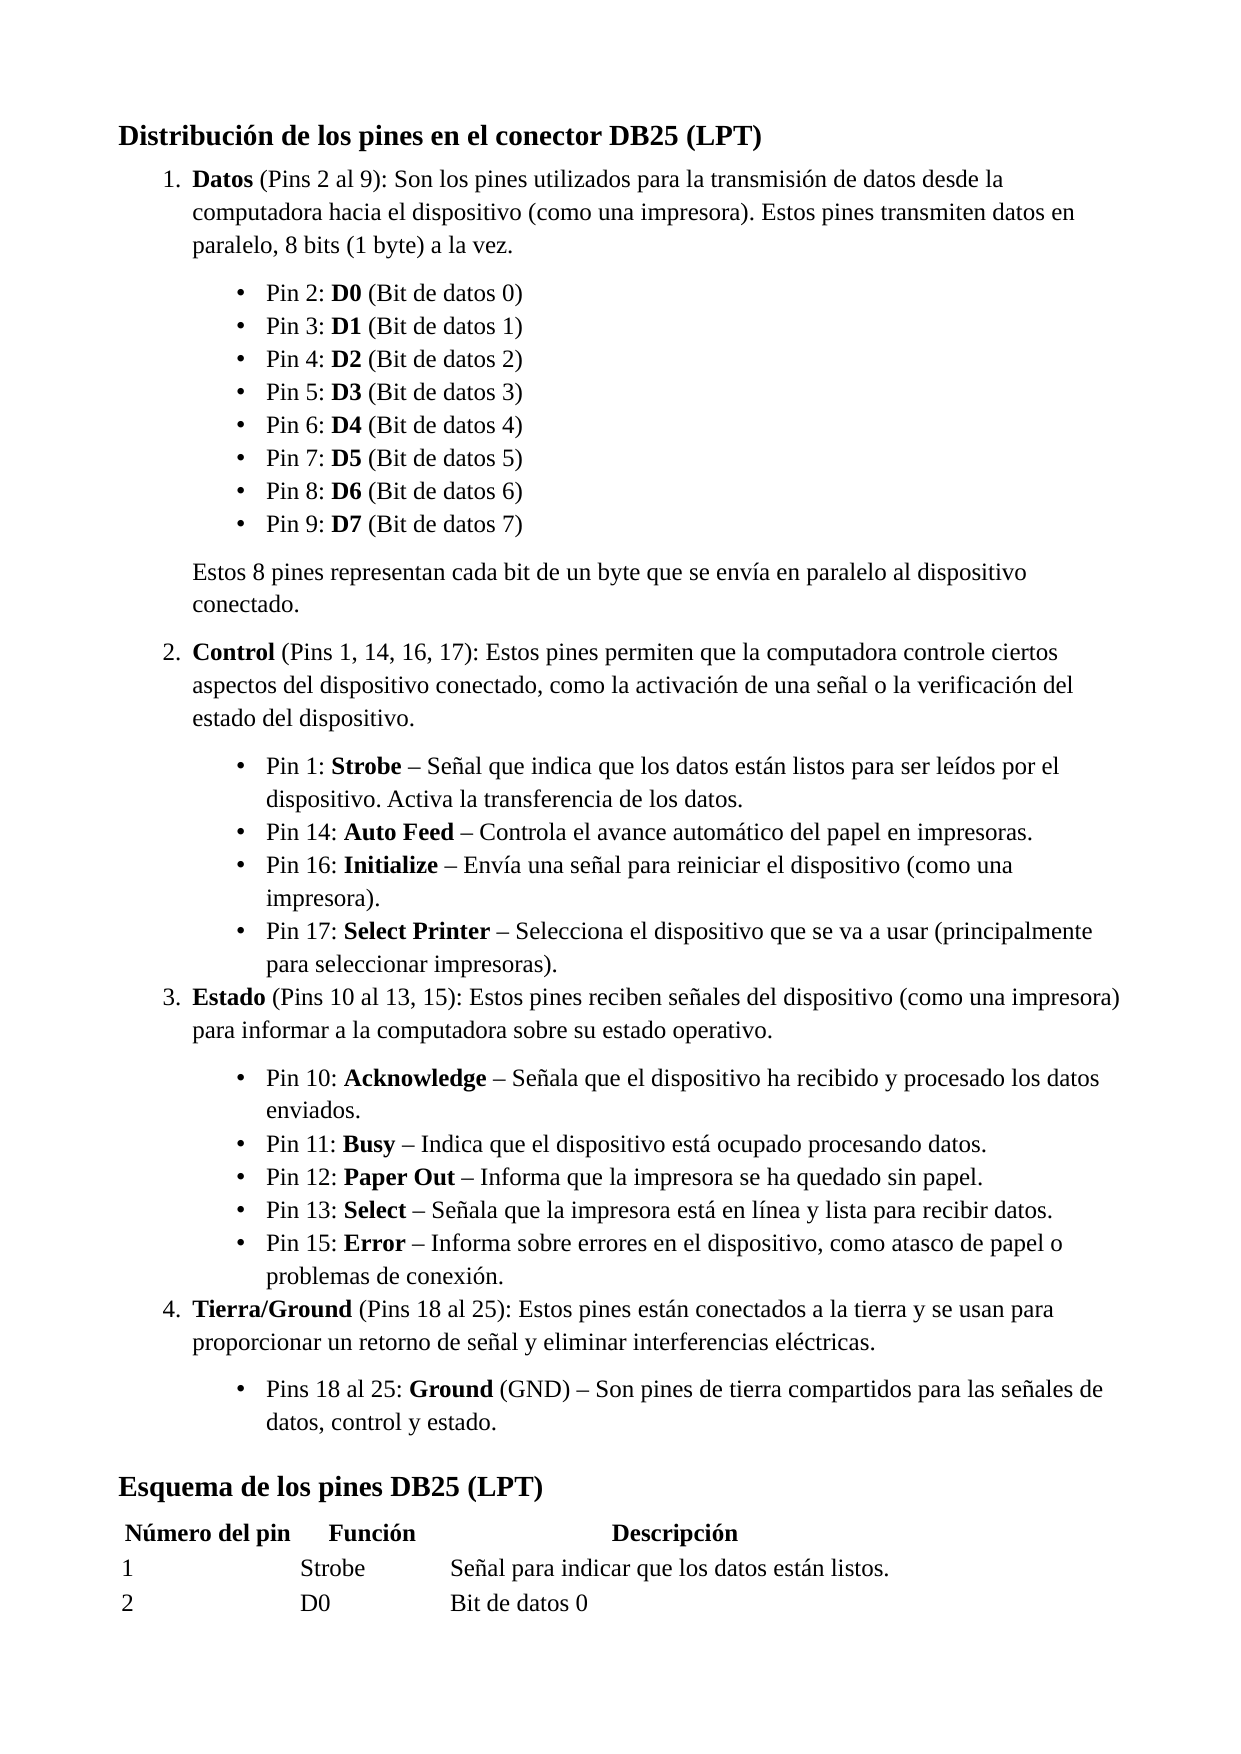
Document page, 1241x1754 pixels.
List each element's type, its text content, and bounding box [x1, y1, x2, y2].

list Pin 10: Acknowledge – Señala que el dispositivo ha recibido y procesado los datos enviados. [236, 1063, 1122, 1124]
list Pin 9: D7 (Bit de datos 7) [236, 509, 1122, 538]
list Pin 1: Strobe – Señal que indica que los datos están listos para ser leídos por el dispositivo. Activa la transferencia de los datos. [236, 751, 1122, 813]
list Pin 14: Auto Feed – Controla el avance automático del papel en impresoras. [236, 817, 1122, 846]
list Pin 5: D3 (Bit de datos 3) [236, 377, 1122, 406]
list Pin 17: Select Printer – Selecciona el dispositivo que se va a usar (principalmente para seleccionar impresoras). [236, 916, 1122, 978]
list Pin 3: D1 (Bit de datos 1) [236, 311, 1122, 339]
list Control (Pins 1, 14, 16, 17): Estos pines permiten que la computadora controle ciertos aspectos del dispositivo conectado, como la activación de una señal o la verificación del estado del dispositivo. [162, 637, 1122, 732]
list Pin 11: Busy – Indica que el dispositivo está ocupado procesando datos. [236, 1129, 1122, 1157]
list Pin 15: Error – Informa sobre errores en el dispositivo, como atasco de papel o problemas de conexión. [236, 1228, 1122, 1289]
list Pin 7: D5 (Bit de datos 5) [236, 443, 1122, 472]
list Tierra/Ground (Pins 18 al 25): Estos pines están conectados a la tierra y se usan para proporcionar un retorno de señal y eliminar interferencias eléctricas. [162, 1294, 1122, 1356]
list Pins 18 al 25: Ground (GND) – Son pines de tierra compartidos para las señales de datos, control y estado. [236, 1374, 1122, 1436]
subtitle Distribución de los pines en el conector DB25 (LPT) [118, 118, 1122, 152]
table_cell Señal para indicar que los datos están listos. [447, 1550, 903, 1585]
list Pin 4: D2 (Bit de datos 2) [236, 344, 1122, 373]
list Datos (Pins 2 al 9): Son los pines utilizados para la transmisión de datos desde la computadora hacia el dispositivo (como una impresora). Estos pines transmiten datos en paralelo, 8 bits (1 byte) a la vez. [162, 164, 1122, 259]
list Pin 13: Select – Señala que la impresora está en línea y lista para recibir datos. [236, 1195, 1122, 1223]
list Pin 12: Paper Out – Informa que la impresora se ha quedado sin papel. [236, 1162, 1122, 1190]
table_header Número del pin [118, 1516, 297, 1550]
list Pin 16: Initialize – Envía una señal para reiniciar el dispositivo (como una impresora). [236, 850, 1122, 912]
table_cell 2 [118, 1585, 297, 1619]
list Pin 6: D4 (Bit de datos 4) [236, 410, 1122, 439]
subtitle Esquema de los pines DB25 (LPT) [118, 1469, 1122, 1503]
table_cell Bit de datos 0 [447, 1585, 903, 1619]
table_cell 1 [118, 1550, 297, 1585]
table_header Descripción [447, 1516, 903, 1550]
list Estos 8 pines representan cada bit de un byte que se envía en paralelo al dispositivo conectado. [162, 557, 1122, 618]
list Pin 2: D0 (Bit de datos 0) [236, 278, 1122, 307]
list Estado (Pins 10 al 13, 15): Estos pines reciben señales del dispositivo (como una impresora) para informar a la computadora sobre su estado operativo. [162, 982, 1122, 1044]
list Pin 8: D6 (Bit de datos 6) [236, 476, 1122, 505]
table_cell Strobe [297, 1550, 447, 1585]
table_header Función [297, 1516, 447, 1550]
table_cell D0 [297, 1585, 447, 1619]
